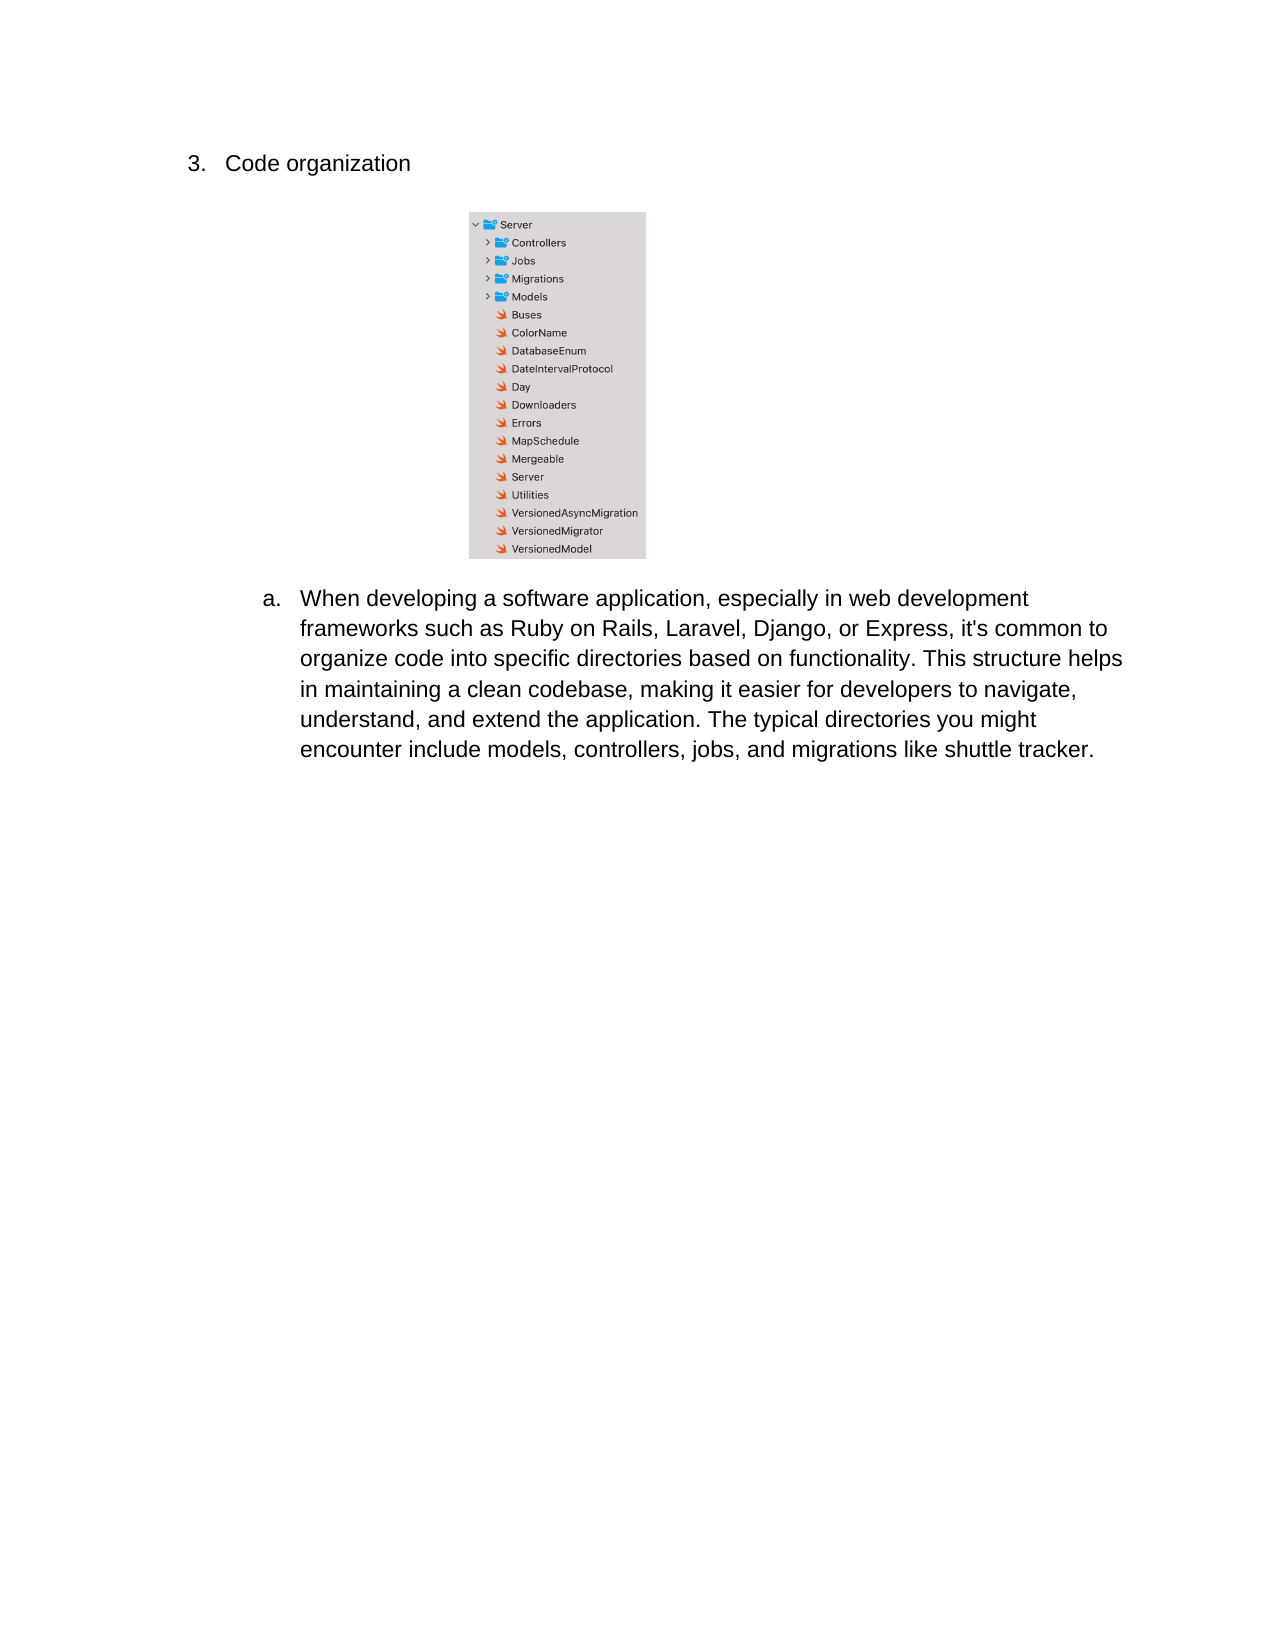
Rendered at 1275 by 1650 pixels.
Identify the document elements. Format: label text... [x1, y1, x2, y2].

list When developing a software application, especially in web development frameworks such as Ruby on Rails, Laravel, Django, or Express, it's common to organize code into specific directories based on functionality. This structure helps in maintaining a clean codebase, making it easier for developers to navigate, understand, and extend the application. The typical directories you might encounter include models, controllers, jobs, and migrations like shuttle tracker. [262, 180, 1125, 762]
list Code organization [187, 150, 1125, 176]
picture [468, 212, 646, 559]
